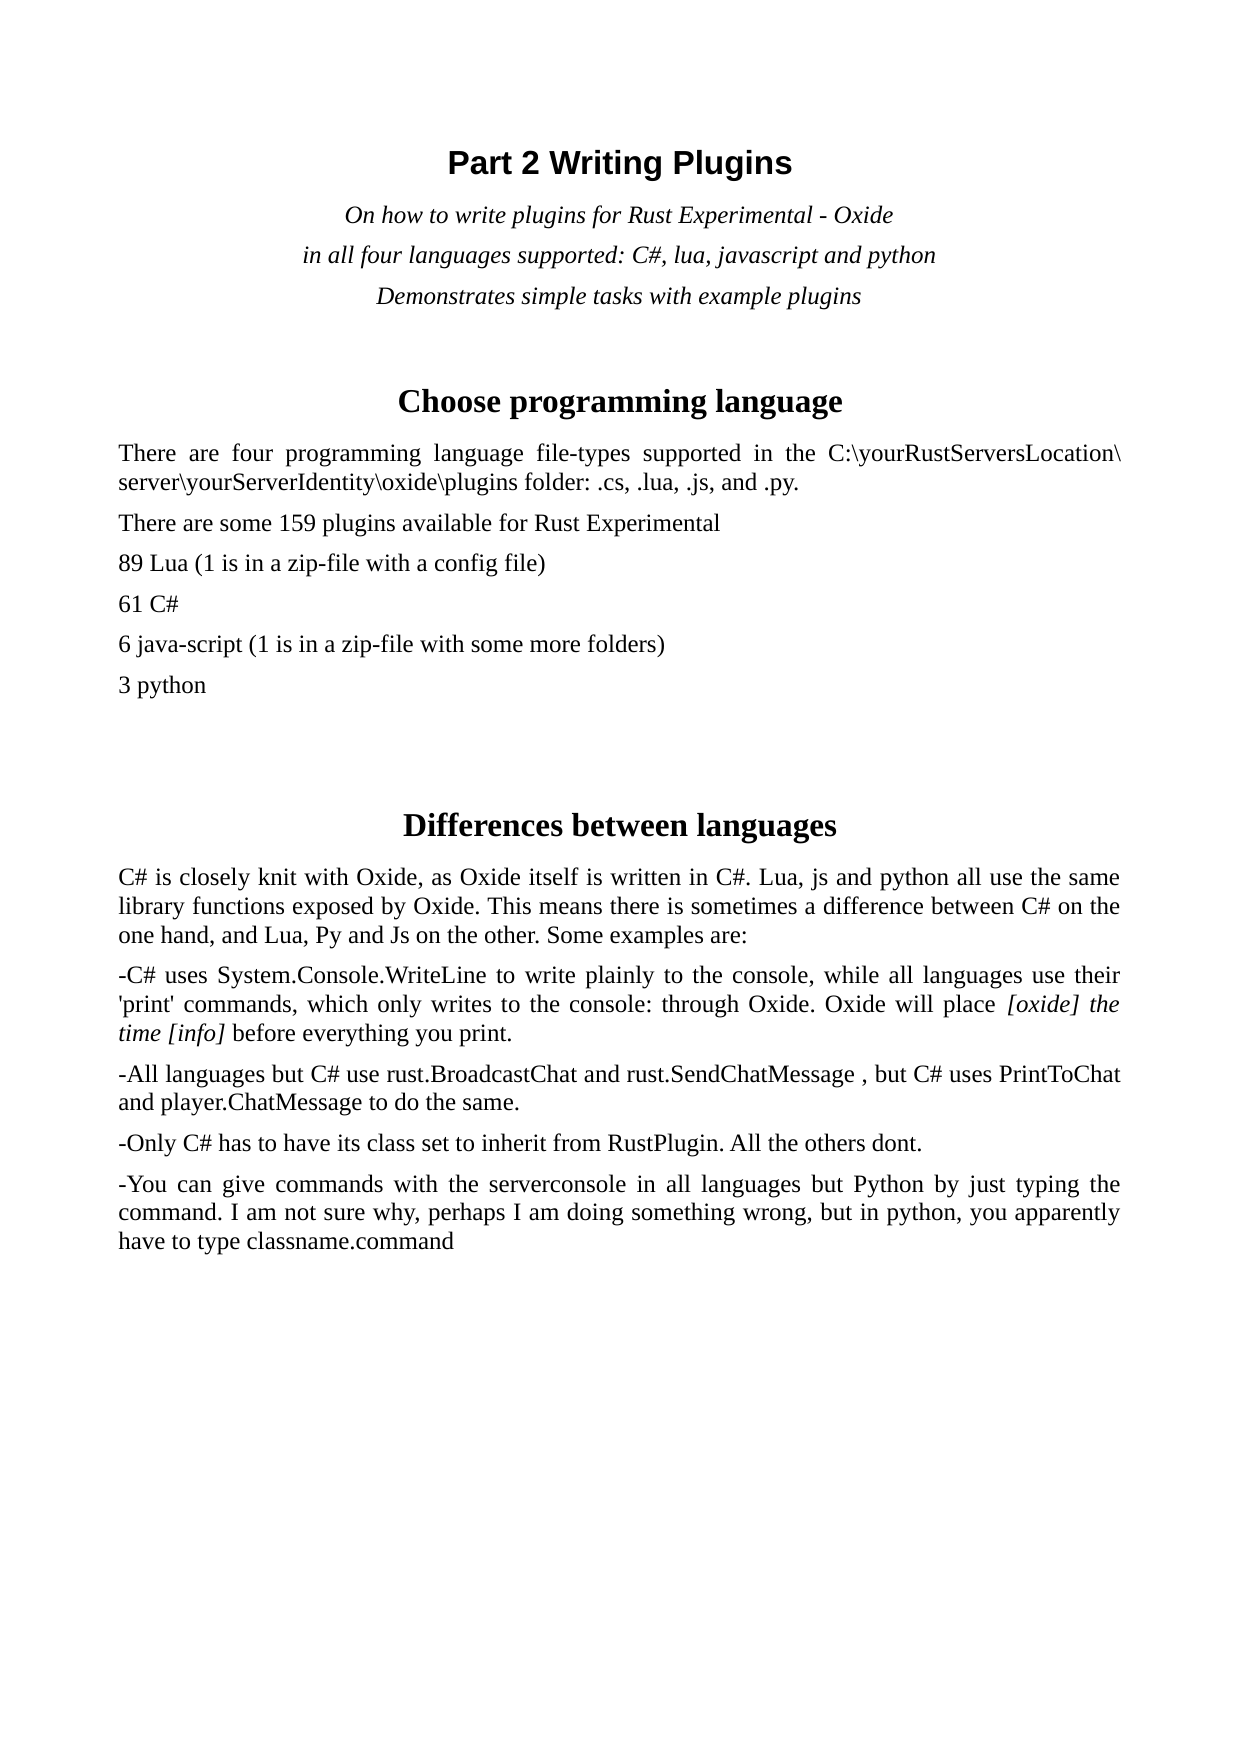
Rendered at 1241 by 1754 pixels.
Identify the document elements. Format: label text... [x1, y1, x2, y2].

text Demonstrates simple tasks with example plugins [118, 281, 1122, 310]
text -All languages but C# use rust.BroadcastChat and rust.SendChatMessage , but C# uses PrintToChat and player.ChatMessage to do the same. [118, 1059, 1122, 1116]
subtitle Part 2 Writing Plugins [118, 143, 1122, 182]
text -C# uses System.Console.WriteLine to write plainly to the console, while all languages use their 'print' commands, which only writes to the console: through Oxide. Oxide will place [oxide] the time [info] before everything you print. [118, 961, 1122, 1047]
subtitle Choose programming language [118, 382, 1122, 420]
subtitle Differences between languages [118, 806, 1122, 844]
text 6 java-script (1 is in a zip-file with some more folders) [118, 629, 1122, 658]
text There are four programming language file-types supported in the C:\yourRustServersLocation\server\yourServerIdentity\oxide\plugins folder: .cs, .lua, .js, and .py. [118, 438, 1122, 496]
text C# is closely knit with Oxide, as Oxide itself is written in C#. Lua, js and python all use the same library functions exposed by Oxide. This means there is sometimes a difference between C# on the one hand, and Lua, Py and Js on the other. Some examples are: [118, 862, 1122, 949]
text On how to write plugins for Rust Experimental - Oxide [118, 200, 1122, 229]
text -Only C# has to have its class set to inherit from RustPlugin. All the others dont. [118, 1128, 1122, 1157]
text 89 Lua (1 is in a zip-file with a config file) [118, 548, 1122, 577]
text 61 C# [118, 589, 1122, 618]
text in all four languages supported: C#, lua, javascript and python [118, 241, 1122, 269]
text There are some 159 plugins available for Rust Experimental [118, 508, 1122, 536]
text 3 python [118, 670, 1122, 699]
text -You can give commands with the serverconsole in all languages but Python by just typing the command. I am not sure why, perhaps I am doing something wrong, but in python, you apparently have to type classname.command [118, 1169, 1122, 1255]
